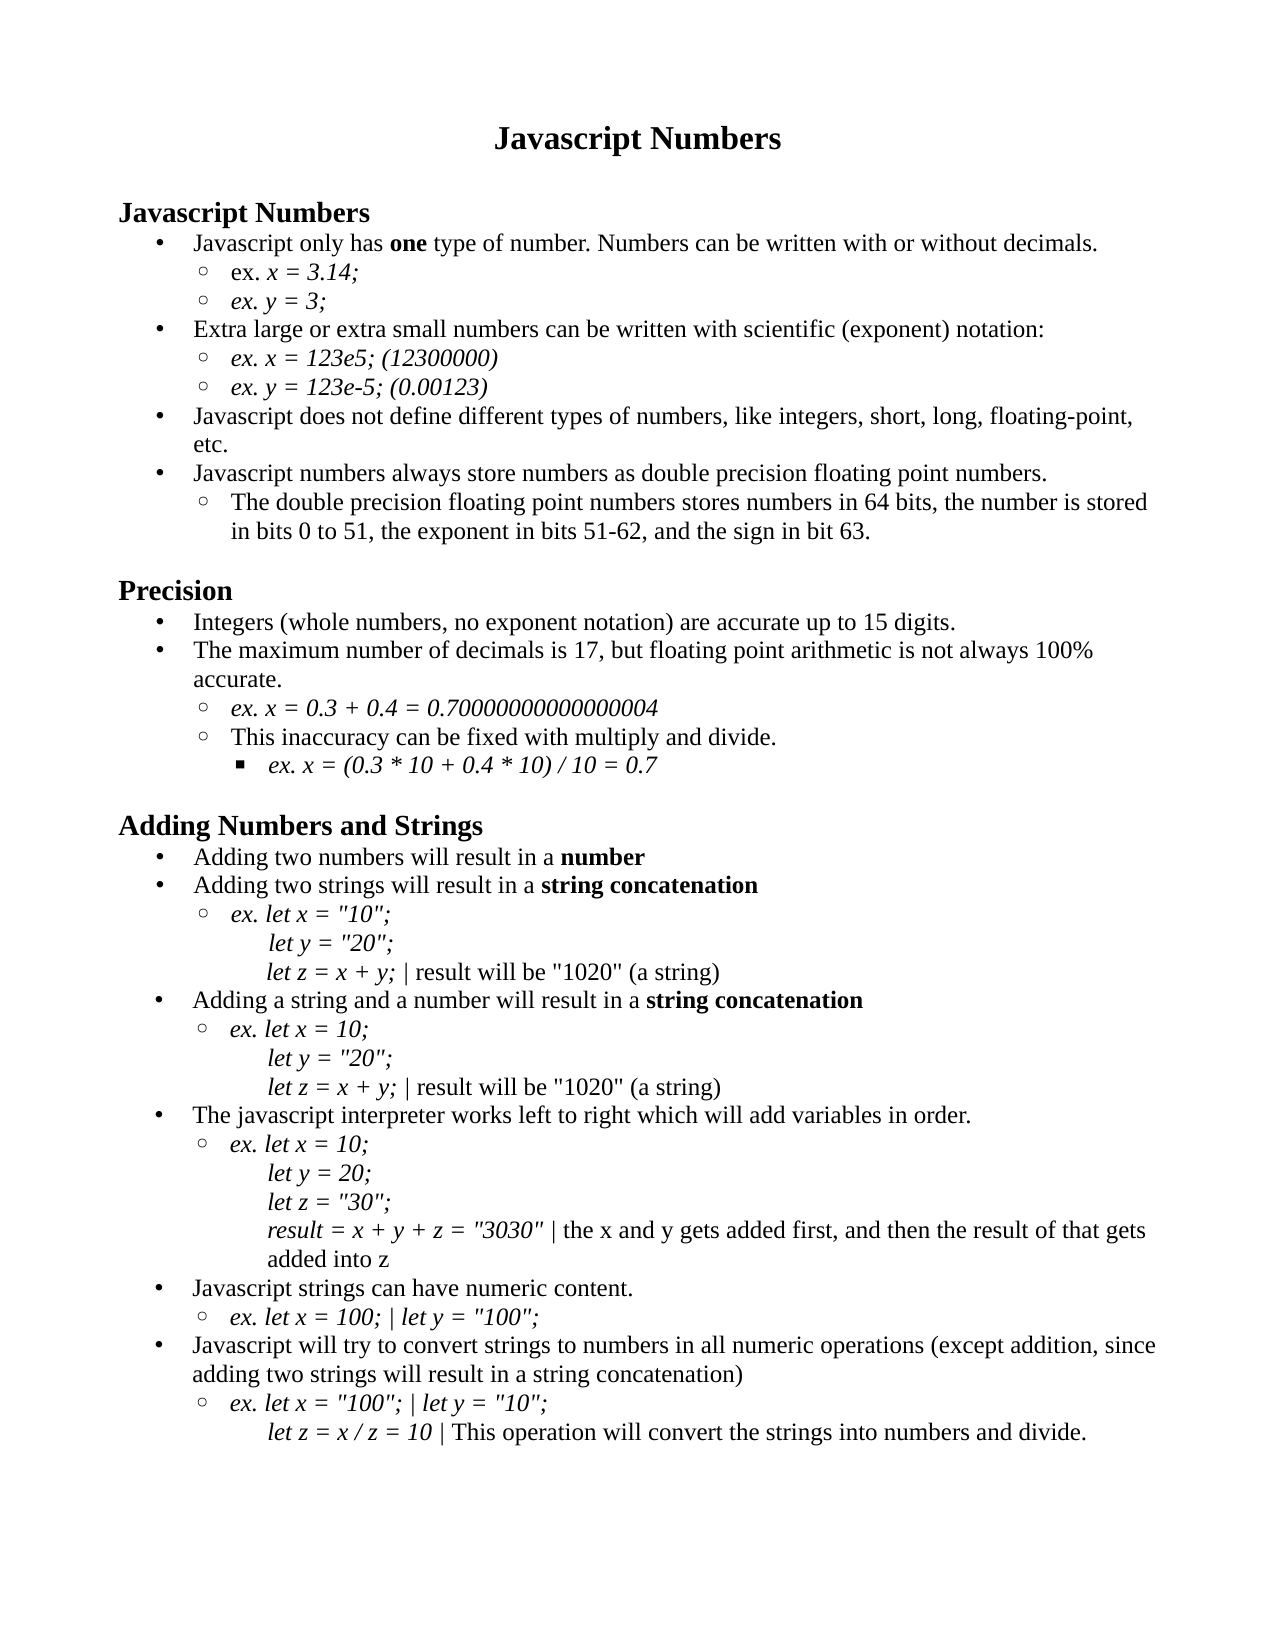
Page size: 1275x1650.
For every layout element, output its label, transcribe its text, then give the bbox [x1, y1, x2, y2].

list let y = 20; [229, 1158, 1157, 1187]
text Precision [118, 573, 1157, 607]
list Javascript does not define different types of numbers, like integers, short, long, floating-point, etc. [156, 401, 1157, 458]
list Javascript only has one type of number. Numbers can be written with or without decimals. [156, 228, 1157, 257]
list result = x + y + z = "3030" | the x and y gets added first, and then the result of that gets added into z [229, 1215, 1157, 1273]
list Integers (whole numbers, no exponent notation) are accurate up to 15 digits. [156, 607, 1157, 636]
list ex. x = 3.14; [193, 257, 1157, 286]
list ex. let x = "100"; | let y = "10"; [192, 1388, 1157, 1417]
list let y = "20"; [229, 1043, 1157, 1072]
list The maximum number of decimals is 17, but floating point arithmetic is not always 100% accurate. [156, 636, 1157, 693]
list Adding two numbers will result in a number [156, 842, 1157, 870]
list ex. x = (0.3 * 10 + 0.4 * 10) / 10 = 0.7 [231, 751, 1157, 779]
list ex. y = 3; [193, 286, 1157, 314]
list Javascript will try to convert strings to numbers in all numeric operations (except addition, since adding two strings will result in a string concatenation) [154, 1330, 1157, 1388]
list ex. let x = 100; | let y = "100"; [192, 1302, 1157, 1330]
list ex. let x = 10; [192, 1014, 1157, 1043]
list ex. x = 123e5; (12300000) [193, 343, 1157, 372]
list Adding a string and a number will result in a string concatenation [154, 985, 1157, 1014]
list Adding two strings will result in a string concatenation [156, 870, 1157, 899]
list let z = x + y; | result will be "1020" (a string) [229, 1072, 1157, 1100]
list The double precision floating point numbers stores numbers in 64 bits, the number is stored in bits 0 to 51, the exponent in bits 51-62, and the sign in bit 63. [193, 487, 1157, 544]
list Javascript numbers always store numbers as double precision floating point numbers. [156, 458, 1157, 487]
list The javascript interpreter works left to right which will add variables in order. [154, 1100, 1157, 1129]
list Extra large or extra small numbers can be written with scientific (exponent) notation: [156, 314, 1157, 343]
list ex. x = 0.3 + 0.4 = 0.70000000000000004 [193, 693, 1157, 722]
text Adding Numbers and Strings [118, 808, 1157, 842]
text let z = x + y; | result will be "1020" (a string) [118, 957, 1157, 985]
text Javascript Numbers [118, 195, 1157, 228]
list This inaccuracy can be fixed with multiply and divide. [193, 722, 1157, 751]
list let z = x / z = 10 | This operation will convert the strings into numbers and divide. [229, 1417, 1157, 1445]
list ex. let x = 10; [192, 1129, 1157, 1158]
list Javascript strings can have numeric content. [154, 1273, 1157, 1302]
list ex. let x = "10"; [193, 899, 1157, 928]
text Javascript Numbers [118, 118, 1157, 156]
list let z = "30"; [229, 1187, 1157, 1215]
list ex. y = 123e-5; (0.00123) [193, 372, 1157, 401]
list let y = "20"; [231, 928, 1157, 957]
